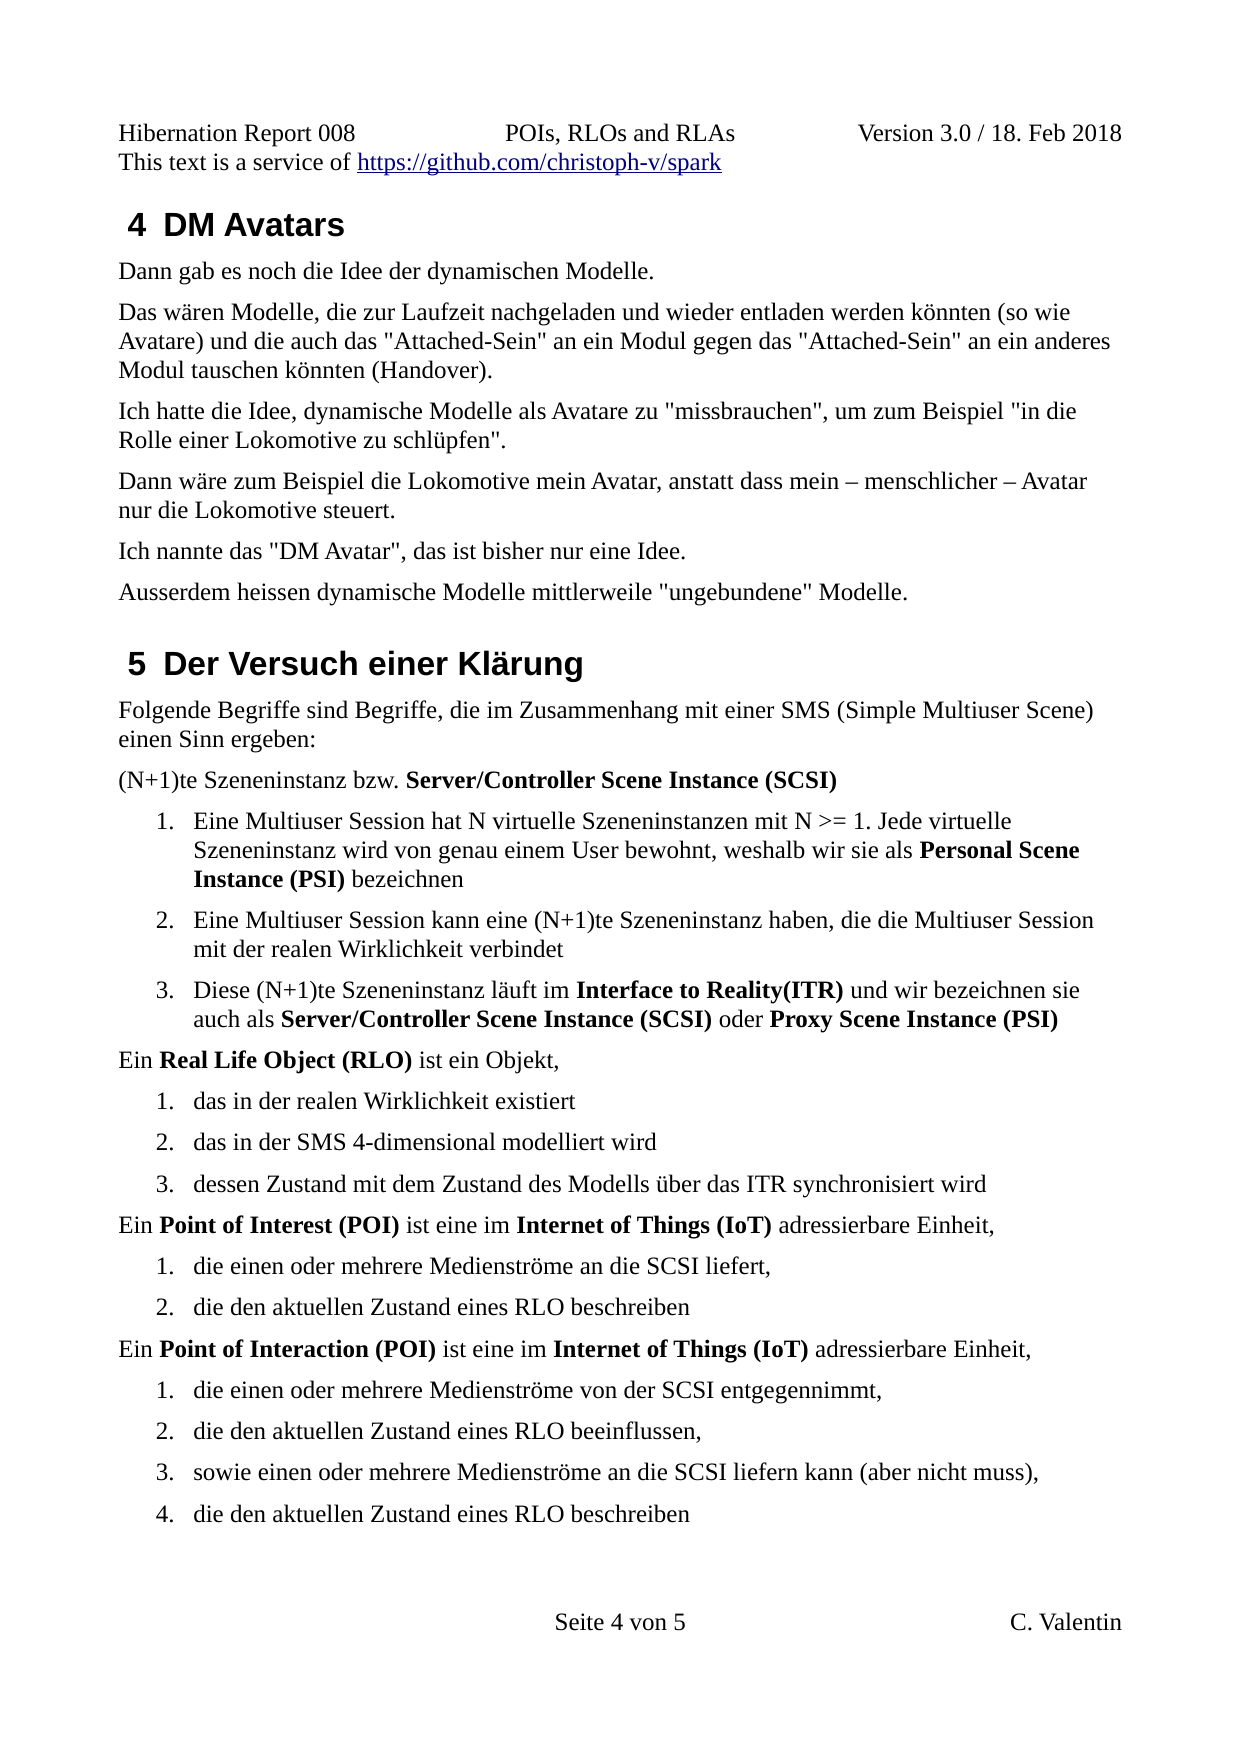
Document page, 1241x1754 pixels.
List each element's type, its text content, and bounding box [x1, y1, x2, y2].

list Diese (N+1)te Szeneninstanz läuft im Interface to Reality(ITR) und wir bezeichnen sie auch als Server/Controller Scene Instance (SCSI) oder Proxy Scene Instance (PSI) [156, 975, 1122, 1032]
text Dann gab es noch die Idee der dynamischen Modelle. [118, 256, 1122, 285]
text Ich nannte das "DM Avatar", das ist bisher nur eine Idee. [118, 536, 1122, 565]
text Ausserdem heissen dynamische Modelle mittlerweile "ungebundene" Modelle. [118, 577, 1122, 606]
text Ein Point of Interest (POI) ist eine im Internet of Things (IoT) adressierbare Einheit, [118, 1210, 1122, 1239]
list die den aktuellen Zustand eines RLO beschreiben [156, 1499, 1122, 1527]
subtitle DM Avatars [118, 205, 1122, 244]
list Eine Multiuser Session hat N virtuelle Szeneninstanzen mit N >= 1. Jede virtuelle Szeneninstanz wird von genau einem User bewohnt, weshalb wir sie als Personal Scene Instance (PSI) bezeichnen [156, 806, 1122, 892]
text Ein Real Life Object (RLO) ist ein Objekt, [118, 1045, 1122, 1074]
list das in der SMS 4-dimensional modelliert wird [156, 1127, 1122, 1156]
list Eine Multiuser Session kann eine (N+1)te Szeneninstanz haben, die die Multiuser Session mit der realen Wirklichkeit verbindet [156, 905, 1122, 962]
text Ein Point of Interaction (POI) ist eine im Internet of Things (IoT) adressierbare Einheit, [118, 1334, 1122, 1362]
text Dann wäre zum Beispiel die Lokomotive mein Avatar, anstatt dass mein – menschlicher – Avatar nur die Lokomotive steuert. [118, 466, 1122, 524]
text Das wären Modelle, die zur Laufzeit nachgeladen und wieder entladen werden könnten (so wie Avatare) und die auch das "Attached-Sein" an ein Modul gegen das "Attached-Sein" an ein anderes Modul tauschen könnten (Handover). [118, 297, 1122, 384]
list sowie einen oder mehrere Medienströme an die SCSI liefern kann (aber nicht muss), [156, 1457, 1122, 1486]
text Folgende Begriffe sind Begriffe, die im Zusammenhang mit einer SMS (Simple Multiuser Scene) einen Sinn ergeben: [118, 695, 1122, 752]
list die einen oder mehrere Medienströme von der SCSI entgegennimmt, [156, 1375, 1122, 1404]
list die einen oder mehrere Medienströme an die SCSI liefert, [156, 1251, 1122, 1280]
list dessen Zustand mit dem Zustand des Modells über das ITR synchronisiert wird [156, 1169, 1122, 1197]
text Ich hatte die Idee, dynamische Modelle als Avatare zu "missbrauchen", um zum Beispiel "in die Rolle einer Lokomotive zu schlüpfen". [118, 396, 1122, 454]
subtitle Der Versuch einer Klärung [118, 644, 1122, 682]
list das in der realen Wirklichkeit existiert [156, 1086, 1122, 1115]
text (N+1)te Szeneninstanz bzw. Server/Controller Scene Instance (SCSI) [118, 765, 1122, 794]
list die den aktuellen Zustand eines RLO beschreiben [156, 1292, 1122, 1321]
list die den aktuellen Zustand eines RLO beeinflussen, [156, 1416, 1122, 1445]
